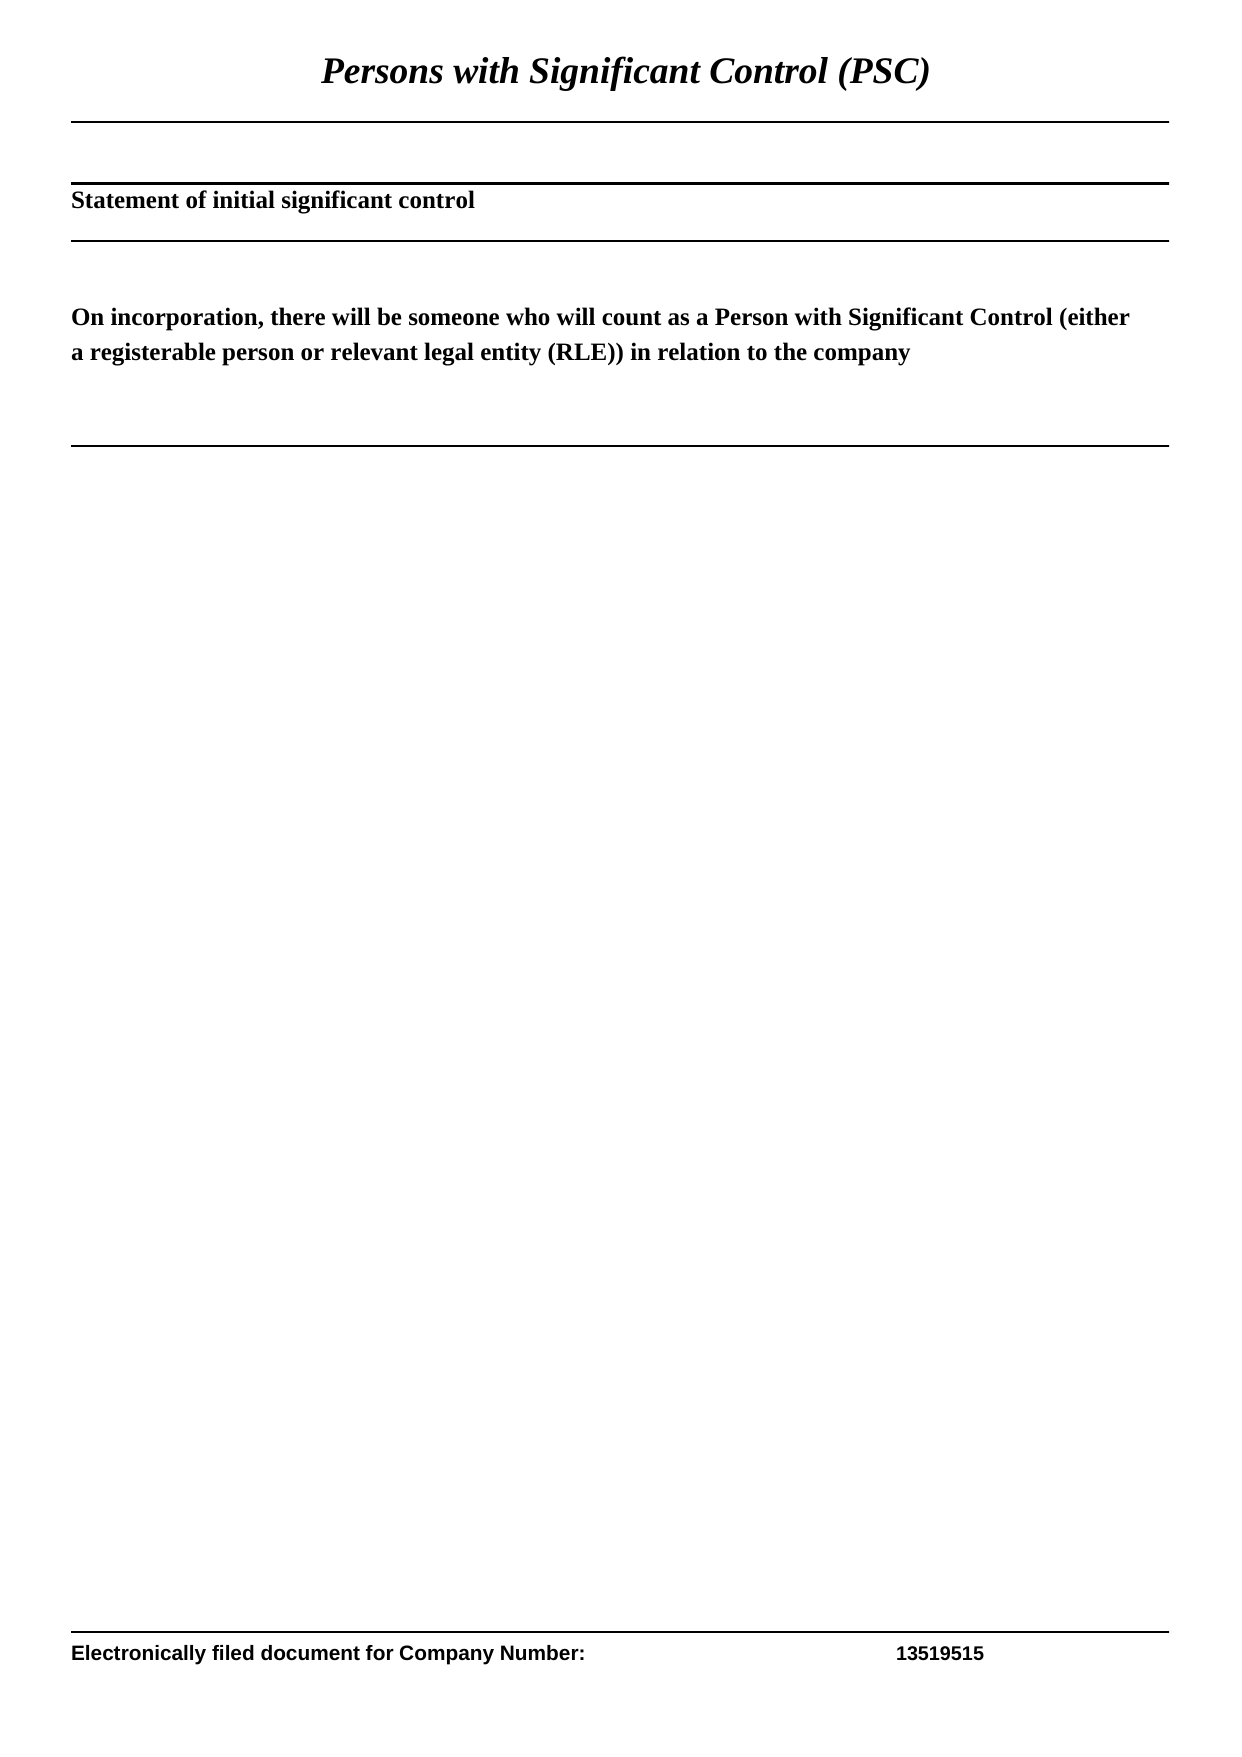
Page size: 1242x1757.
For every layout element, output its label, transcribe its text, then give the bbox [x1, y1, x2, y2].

text Persons with Significant Control (PSC) [321, 48, 1133, 91]
text Electronically filed document for Company Number: 13519515 [71, 1641, 1133, 1664]
text On incorporation, there will be someone who will count as a Person with Significant Control (either a registerable person or relevant legal entity (RLE)) in relation to the company [71, 302, 1133, 366]
text Statement of initial significant control [71, 185, 1133, 214]
